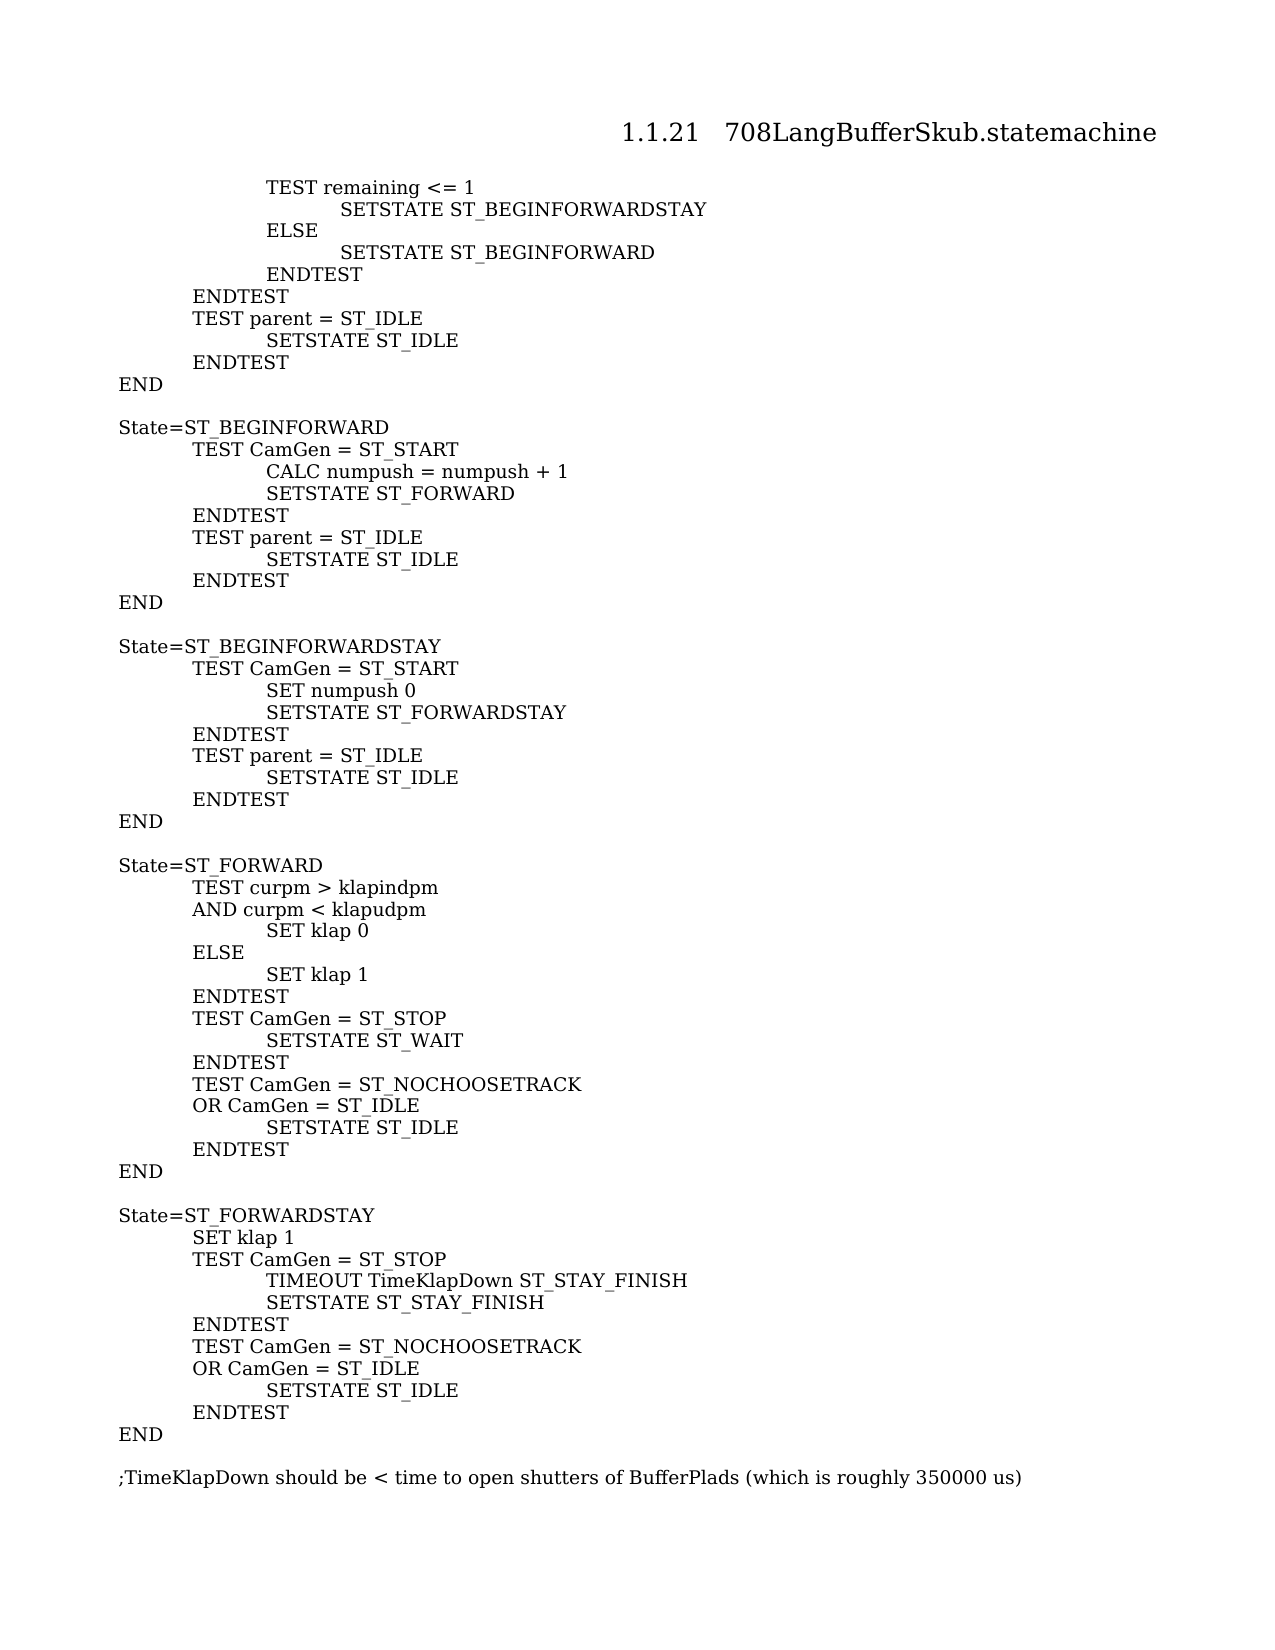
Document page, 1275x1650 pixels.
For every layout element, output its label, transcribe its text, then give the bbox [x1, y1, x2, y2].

text SETSTATE ST_BEGINFORWARD [118, 242, 1157, 264]
text ENDTEST [118, 264, 1157, 286]
text ;TimeKlapDown should be < time to open shutters of BufferPlads (which is roughly 350000 us) [118, 1467, 1157, 1489]
text ENDTEST [118, 571, 1157, 592]
text ENDTEST [118, 1314, 1157, 1336]
text SETSTATE ST_FORWARDSTAY [118, 702, 1157, 724]
text SETSTATE ST_IDLE [118, 549, 1157, 571]
text TEST CamGen = ST_STOP [118, 1008, 1157, 1030]
text SETSTATE ST_FORWARD [118, 483, 1157, 505]
text END [118, 811, 1157, 833]
text END [118, 374, 1157, 396]
text TEST CamGen = ST_STOP [118, 1249, 1157, 1271]
text State=ST_FORWARDSTAY [118, 1205, 1157, 1227]
text CALC numpush = numpush + 1 [118, 461, 1157, 483]
text SETSTATE ST_STAY_FINISH [118, 1292, 1157, 1314]
text ELSE [118, 942, 1157, 964]
text TEST remaining <= 1 [118, 177, 1157, 199]
text ENDTEST [118, 986, 1157, 1008]
text State=ST_BEGINFORWARDSTAY [118, 636, 1157, 658]
text TEST parent = ST_IDLE [118, 308, 1157, 330]
text END [118, 1424, 1157, 1446]
text SETSTATE ST_BEGINFORWARDSTAY [118, 199, 1157, 221]
text State=ST_FORWARD [118, 855, 1157, 877]
text TIMEOUT TimeKlapDown ST_STAY_FINISH [118, 1271, 1157, 1292]
text SET klap 0 [118, 921, 1157, 942]
text SETSTATE ST_WAIT [118, 1030, 1157, 1052]
text ENDTEST [118, 352, 1157, 374]
text SETSTATE ST_IDLE [118, 767, 1157, 789]
text TEST CamGen = ST_START [118, 658, 1157, 680]
text TEST CamGen = ST_NOCHOOSETRACK [118, 1336, 1157, 1358]
text ENDTEST [118, 724, 1157, 746]
text TEST CamGen = ST_NOCHOOSETRACK [118, 1074, 1157, 1096]
text ELSE [118, 221, 1157, 242]
text SETSTATE ST_IDLE [118, 1380, 1157, 1402]
text ENDTEST [118, 1139, 1157, 1161]
text OR CamGen = ST_IDLE [118, 1096, 1157, 1117]
text ENDTEST [118, 1052, 1157, 1074]
text SET klap 1 [118, 964, 1157, 986]
text TEST parent = ST_IDLE [118, 746, 1157, 767]
text ENDTEST [118, 1402, 1157, 1424]
text SETSTATE ST_IDLE [118, 1117, 1157, 1139]
text SET numpush 0 [118, 680, 1157, 702]
text ENDTEST [118, 505, 1157, 527]
text ENDTEST [118, 286, 1157, 308]
text END [118, 1161, 1157, 1183]
text ENDTEST [118, 789, 1157, 811]
text SET klap 1 [118, 1227, 1157, 1249]
text AND curpm < klapudpm [118, 899, 1157, 921]
text State=ST_BEGINFORWARD [118, 417, 1157, 439]
text TEST curpm > klapindpm [118, 877, 1157, 899]
text END [118, 592, 1157, 614]
text SETSTATE ST_IDLE [118, 330, 1157, 352]
text TEST parent = ST_IDLE [118, 527, 1157, 549]
text TEST CamGen = ST_START [118, 439, 1157, 461]
text OR CamGen = ST_IDLE [118, 1358, 1157, 1380]
